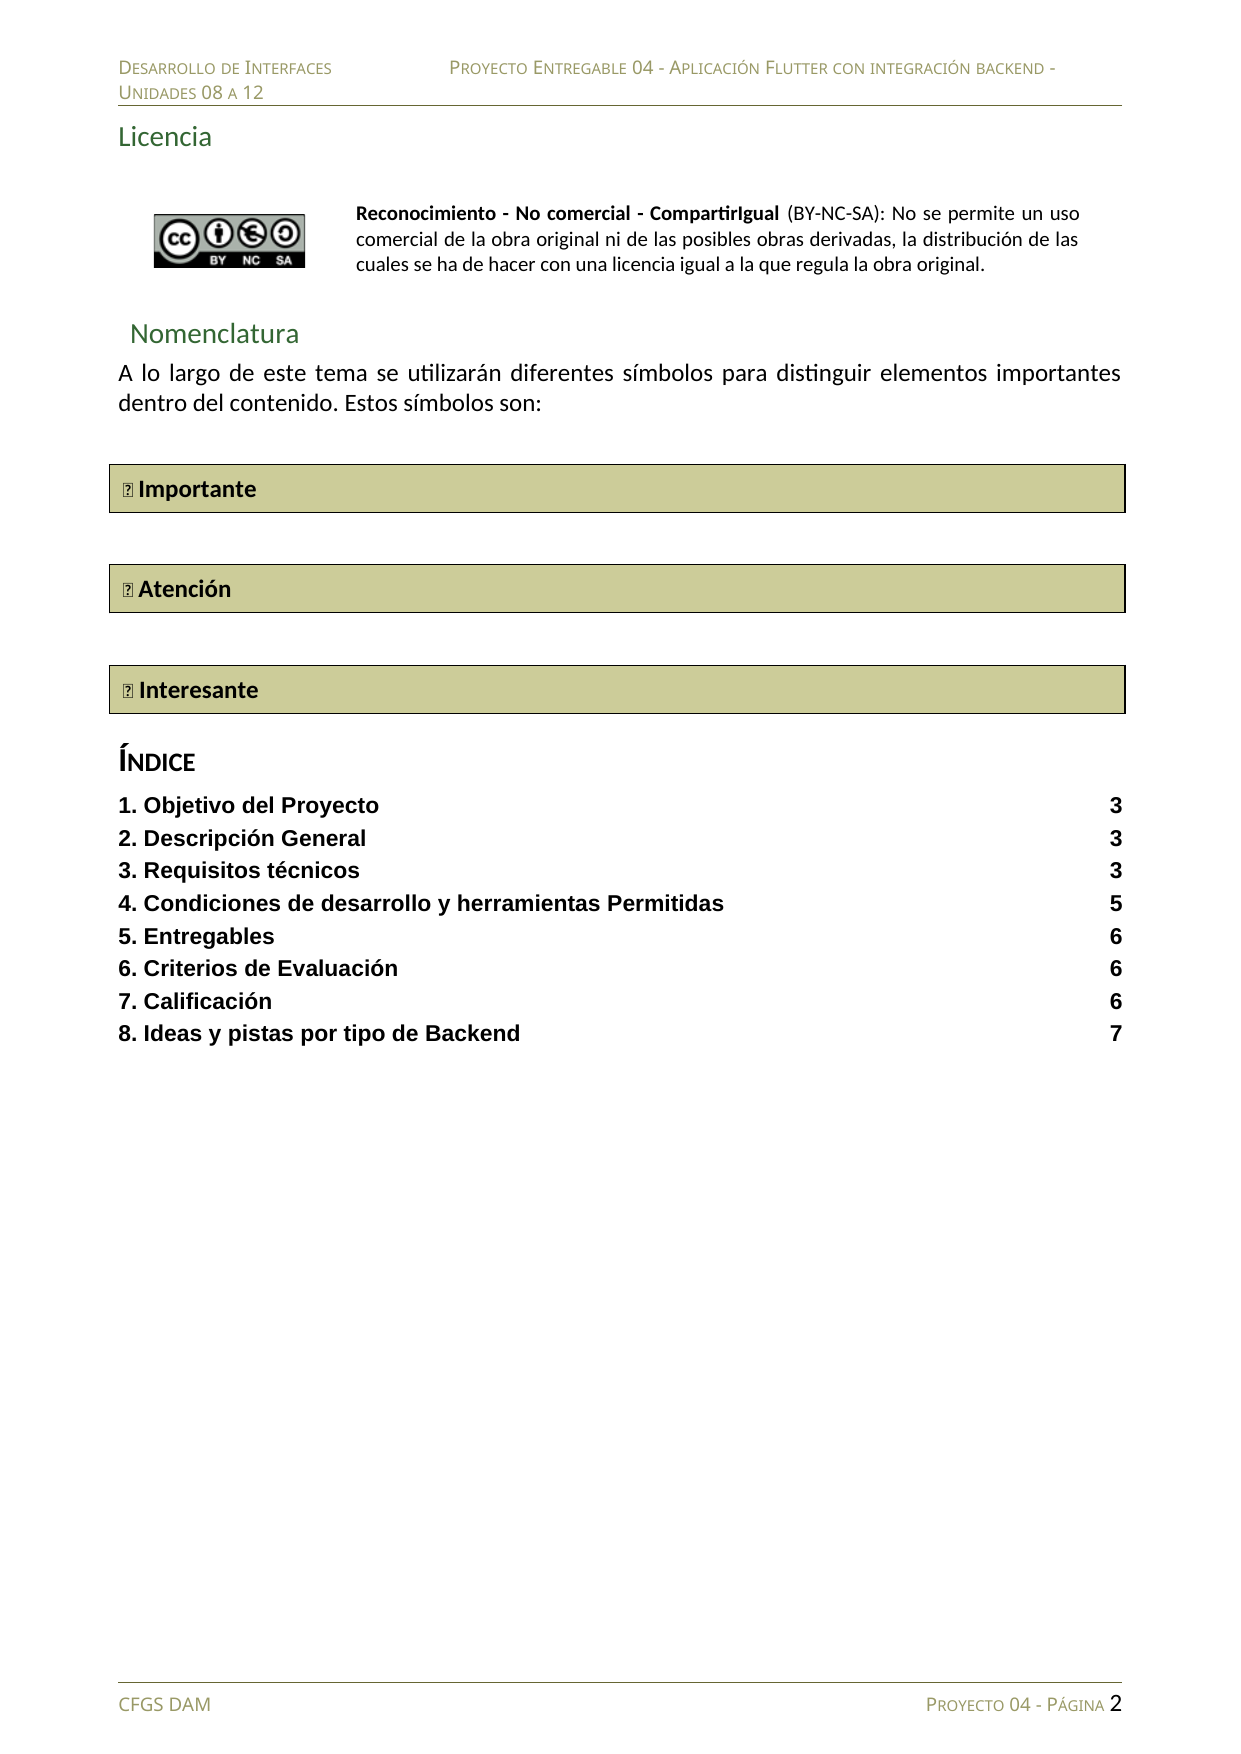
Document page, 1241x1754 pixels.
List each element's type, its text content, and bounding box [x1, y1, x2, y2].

text 📖 Importante [110, 465, 1124, 512]
text 4. Condiciones de desarrollo y herramientas Permitidas 5 [118, 890, 1122, 916]
text Reconocimiento - No comercial - CompartirIgual (BY-NC-SA): No se permite un uso comercial de la obra original ni de las posibles obras derivadas, la distribución de las cuales se ha de hacer con una licencia igual a la que regula la obra original. [159, 200, 1080, 277]
text 💬 Interesante [110, 666, 1124, 713]
text 1. Objetivo del Proyecto 3 [118, 792, 1122, 818]
text 6. Criterios de Evaluación 6 [118, 955, 1122, 982]
text 2. Descripción General 3 [118, 825, 1122, 851]
text 8. Ideas y pistas por tipo de Backend 7 [118, 1020, 1122, 1047]
text Licencia [118, 118, 1122, 154]
text ❕ Atención [110, 565, 1124, 612]
text Nomenclatura [118, 315, 1122, 351]
text Índice [118, 739, 1122, 780]
text 7. Calificación 6 [118, 988, 1122, 1014]
text 5. Entregables 6 [118, 923, 1122, 949]
text 3. Requisitos técnicos 3 [118, 857, 1122, 884]
text A lo largo de este tema se utilizarán diferentes símbolos para distinguir elementos importantes dentro del contenido. Estos símbolos son: [118, 357, 1122, 418]
picture [153, 214, 306, 268]
